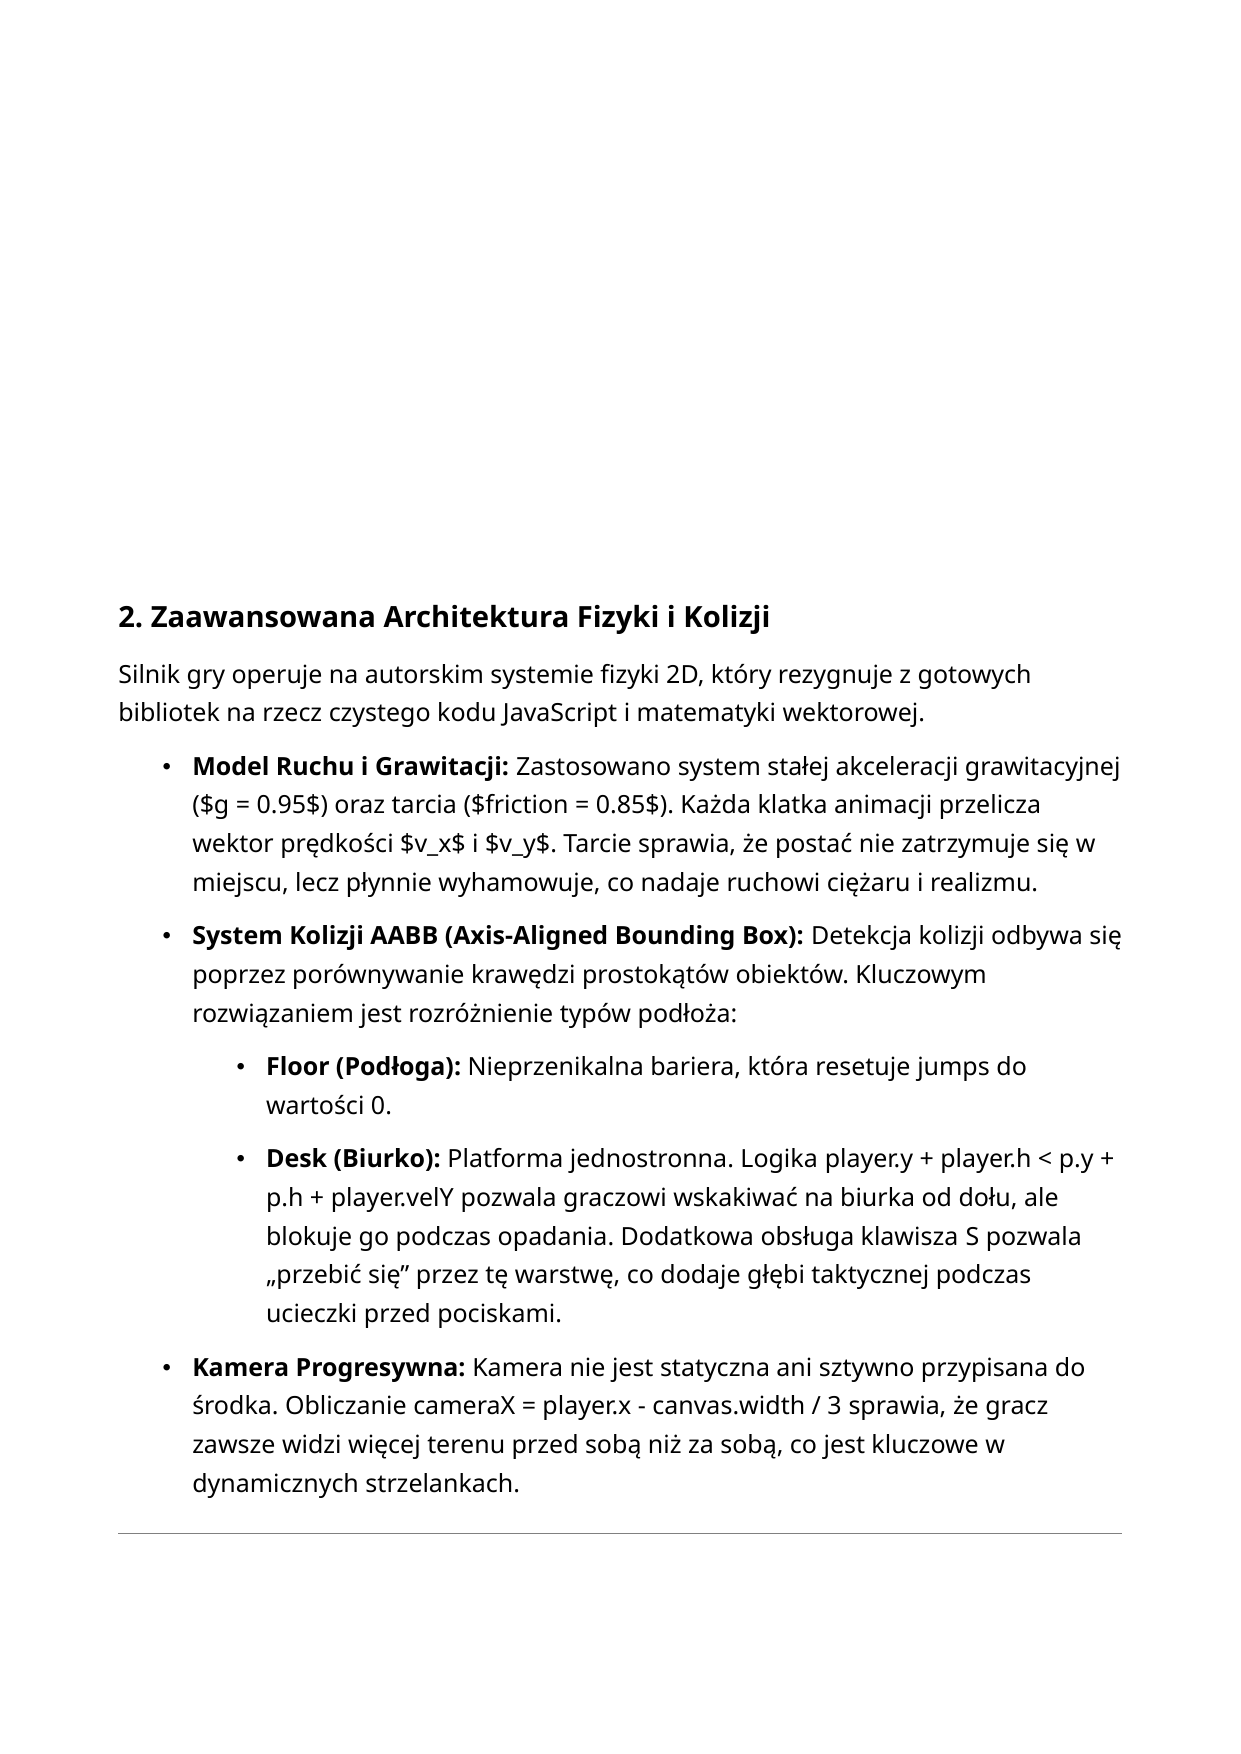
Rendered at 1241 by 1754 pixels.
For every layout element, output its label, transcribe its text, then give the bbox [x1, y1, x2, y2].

list System Kolizji AABB (Axis-Aligned Bounding Box): Detekcja kolizji odbywa się poprzez porównywanie krawędzi prostokątów obiektów. Kluczowym rozwiązaniem jest rozróżnienie typów podłoża: [162, 918, 1122, 1029]
list Kamera Progresywna: Kamera nie jest statyczna ani sztywno przypisana do środka. Obliczanie cameraX = player.x - canvas.width / 3 sprawia, że gracz zawsze widzi więcej terenu przed sobą niż za sobą, co jest kluczowe w dynamicznych strzelankach. [162, 1349, 1122, 1499]
list Floor (Podłoga): Nieprzenikalna bariera, która resetuje jumps do wartości 0. [236, 1049, 1122, 1122]
text Silnik gry operuje na autorskim systemie fizyki 2D, który rezygnuje z gotowych bibliotek na rzecz czystego kodu JavaScript i matematyki wektorowej. [118, 656, 1122, 729]
list Desk (Biurko): Platforma jednostronna. Logika player.y + player.h < p.y + p.h + player.velY pozwala graczowi wskakiwać na biurka od dołu, ale blokuje go podczas opadania. Dodatkowa obsługa klawisza S pozwala „przebić się” przez tę warstwę, co dodaje głębi taktycznej podczas ucieczki przed pociskami. [236, 1141, 1122, 1330]
list Model Ruchu i Grawitacji: Zastosowano system stałej akceleracji grawitacyjnej ($g = 0.95$) oraz tarcia ($friction = 0.85$). Każda klatka animacji przelicza wektor prędkości $v_x$ i $v_y$. Tarcie sprawia, że postać nie zatrzymuje się w miejscu, lecz płynnie wyhamowuje, co nadaje ruchowi ciężaru i realizmu. [162, 748, 1122, 899]
subtitle 2. Zaawansowana Architektura Fizyki i Kolizji [118, 596, 1122, 636]
